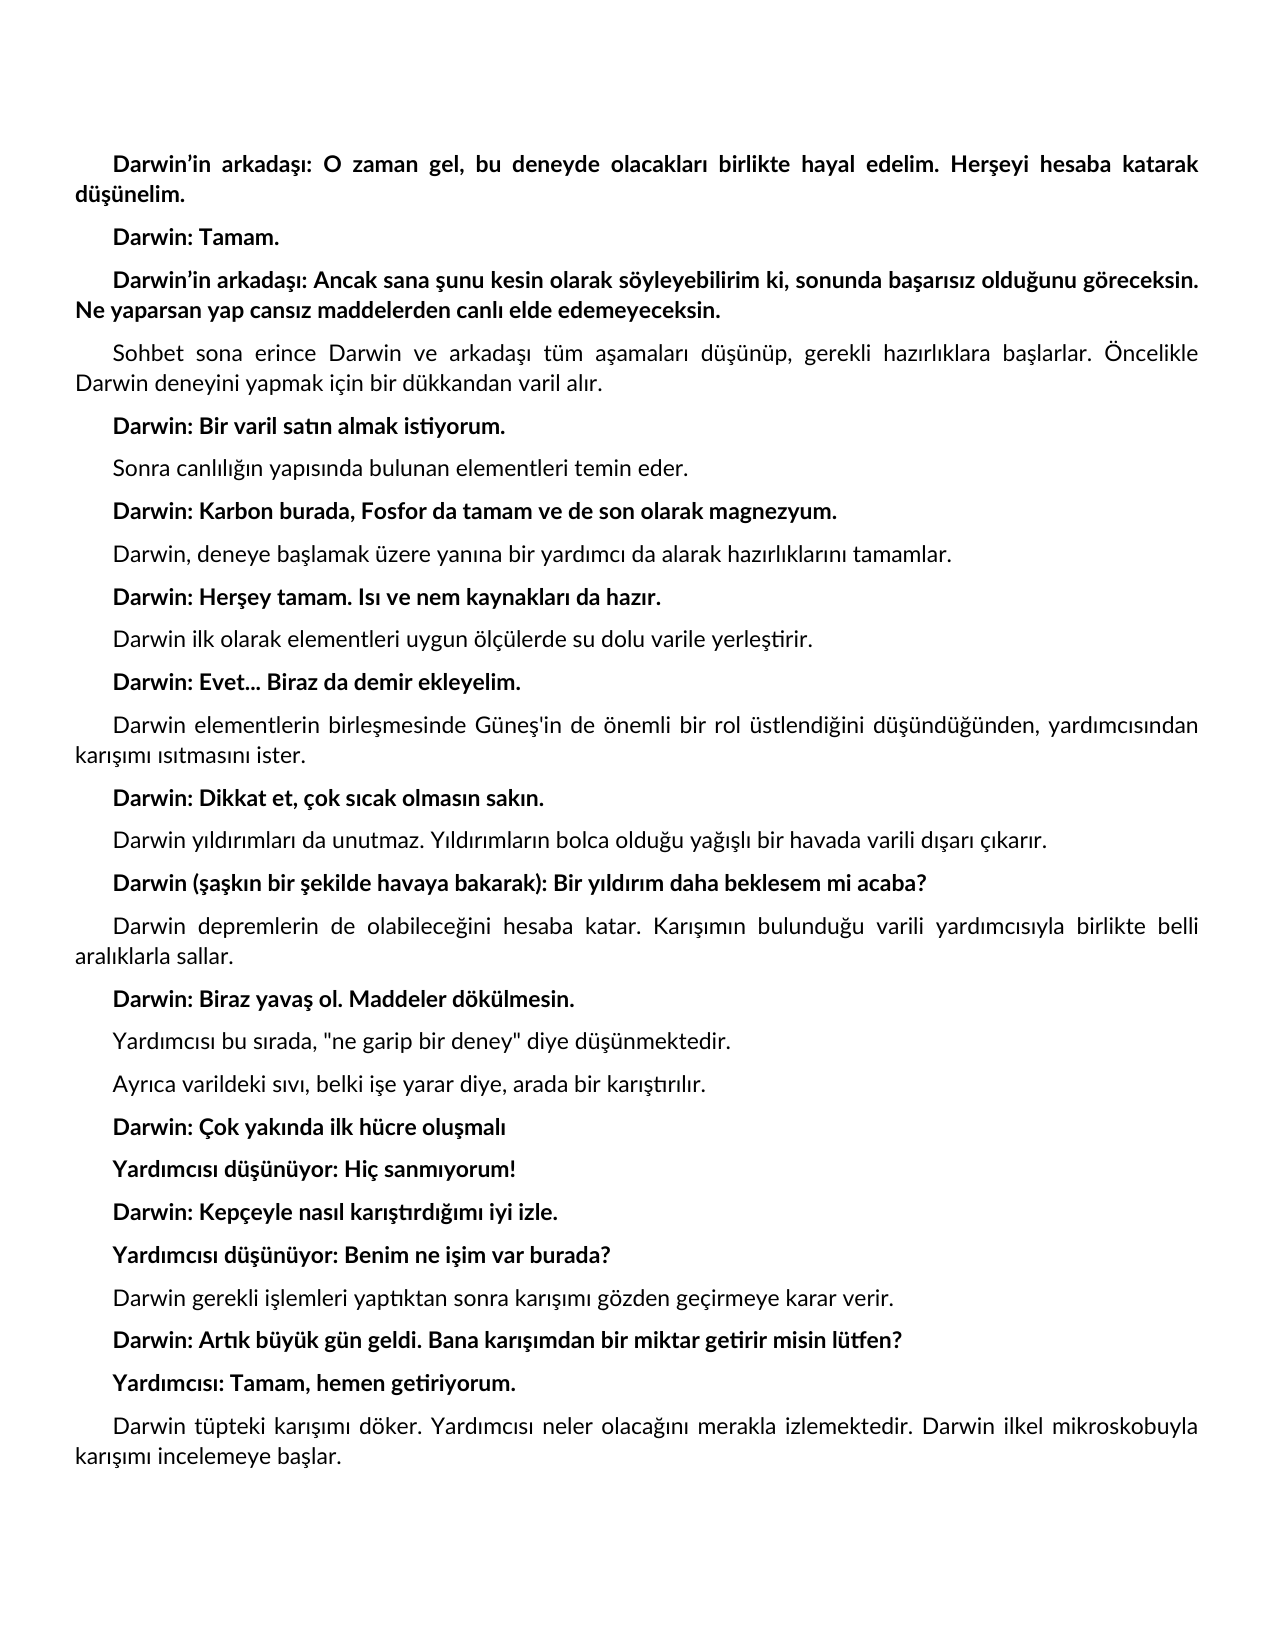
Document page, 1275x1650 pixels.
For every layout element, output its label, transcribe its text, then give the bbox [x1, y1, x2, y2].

text Darwin tüpteki karışımı döker. Yardımcısı neler olacağını merakla izlemektedir. Darwin ilkel mikroskobuyla karışımı incelemeye başlar. [75, 1411, 1200, 1469]
text Darwin elementlerin birleşmesinde Güneş'in de önemli bir rol üstlendiğini düşündüğünden, yardımcısından karışımı ısıtmasını ister. [75, 710, 1200, 768]
text Yardımcısı bu sırada, "ne garip bir deney" diye düşünmektedir. [75, 1027, 1200, 1054]
text Darwin (şaşkın bir şekilde havaya bakarak): Bir yıldırım daha beklesem mi acaba? [75, 869, 1200, 896]
text Darwin: Karbon burada, Fosfor da tamam ve de son olarak magnezyum. [75, 497, 1200, 524]
text Darwin: Bir varil satın almak istiyorum. [75, 411, 1200, 439]
text Darwin: Artık büyük gün geldi. Bana karışımdan bir miktar getirir misin lütfen? [75, 1326, 1200, 1353]
text Ayrıca varildeki sıvı, belki işe yarar diye, arada bir karıştırılır. [75, 1070, 1200, 1097]
text Sonra canlılığın yapısında bulunan elementleri temin eder. [75, 454, 1200, 482]
text Darwin depremlerin de olabileceğini hesaba katar. Karışımın bulunduğu varili yardımcısıyla birlikte belli aralıklarla sallar. [75, 911, 1200, 969]
text Darwin: Tamam. [75, 223, 1200, 250]
text Yardımcısı düşünüyor: Benim ne işim var burada? [75, 1241, 1200, 1268]
text Yardımcısı: Tamam, hemen getiriyorum. [75, 1369, 1200, 1396]
text Darwin: Çok yakında ilk hücre oluşmalı [75, 1112, 1200, 1140]
text Darwin’in arkadaşı: Ancak sana şunu kesin olarak söyleyebilirim ki, sonunda başarısız olduğunu göreceksin. Ne yaparsan yap cansız maddelerden canlı elde edemeyeceksin. [75, 266, 1200, 323]
text Darwin: Evet... Biraz da demir ekleyelim. [75, 668, 1200, 695]
text Darwin: Biraz yavaş ol. Maddeler dökülmesin. [75, 984, 1200, 1012]
text Darwin ilk olarak elementleri uygun ölçülerde su dolu varile yerleştirir. [75, 625, 1200, 652]
text Yardımcısı düşünüyor: Hiç sanmıyorum! [75, 1155, 1200, 1183]
text Darwin gerekli işlemleri yaptıktan sonra karışımı gözden geçirmeye karar verir. [75, 1283, 1200, 1311]
text Darwin’in arkadaşı: O zaman gel, bu deneyde olacakları birlikte hayal edelim. Herşeyi hesaba katarak düşünelim. [75, 150, 1200, 208]
text Darwin yıldırımları da unutmaz. Yıldırımların bolca olduğu yağışlı bir havada varili dışarı çıkarır. [75, 826, 1200, 853]
text Sohbet sona erince Darwin ve arkadaşı tüm aşamaları düşünüp, gerekli hazırlıklara başlarlar. Öncelikle Darwin deneyini yapmak için bir dükkandan varil alır. [75, 338, 1200, 396]
text Darwin: Dikkat et, çok sıcak olmasın sakın. [75, 783, 1200, 811]
text Darwin: Kepçeyle nasıl karıştırdığımı iyi izle. [75, 1198, 1200, 1225]
text Darwin: Herşey tamam. Isı ve nem kaynakları da hazır. [75, 582, 1200, 610]
text Darwin, deneye başlamak üzere yanına bir yardımcı da alarak hazırlıklarını tamamlar. [75, 539, 1200, 567]
